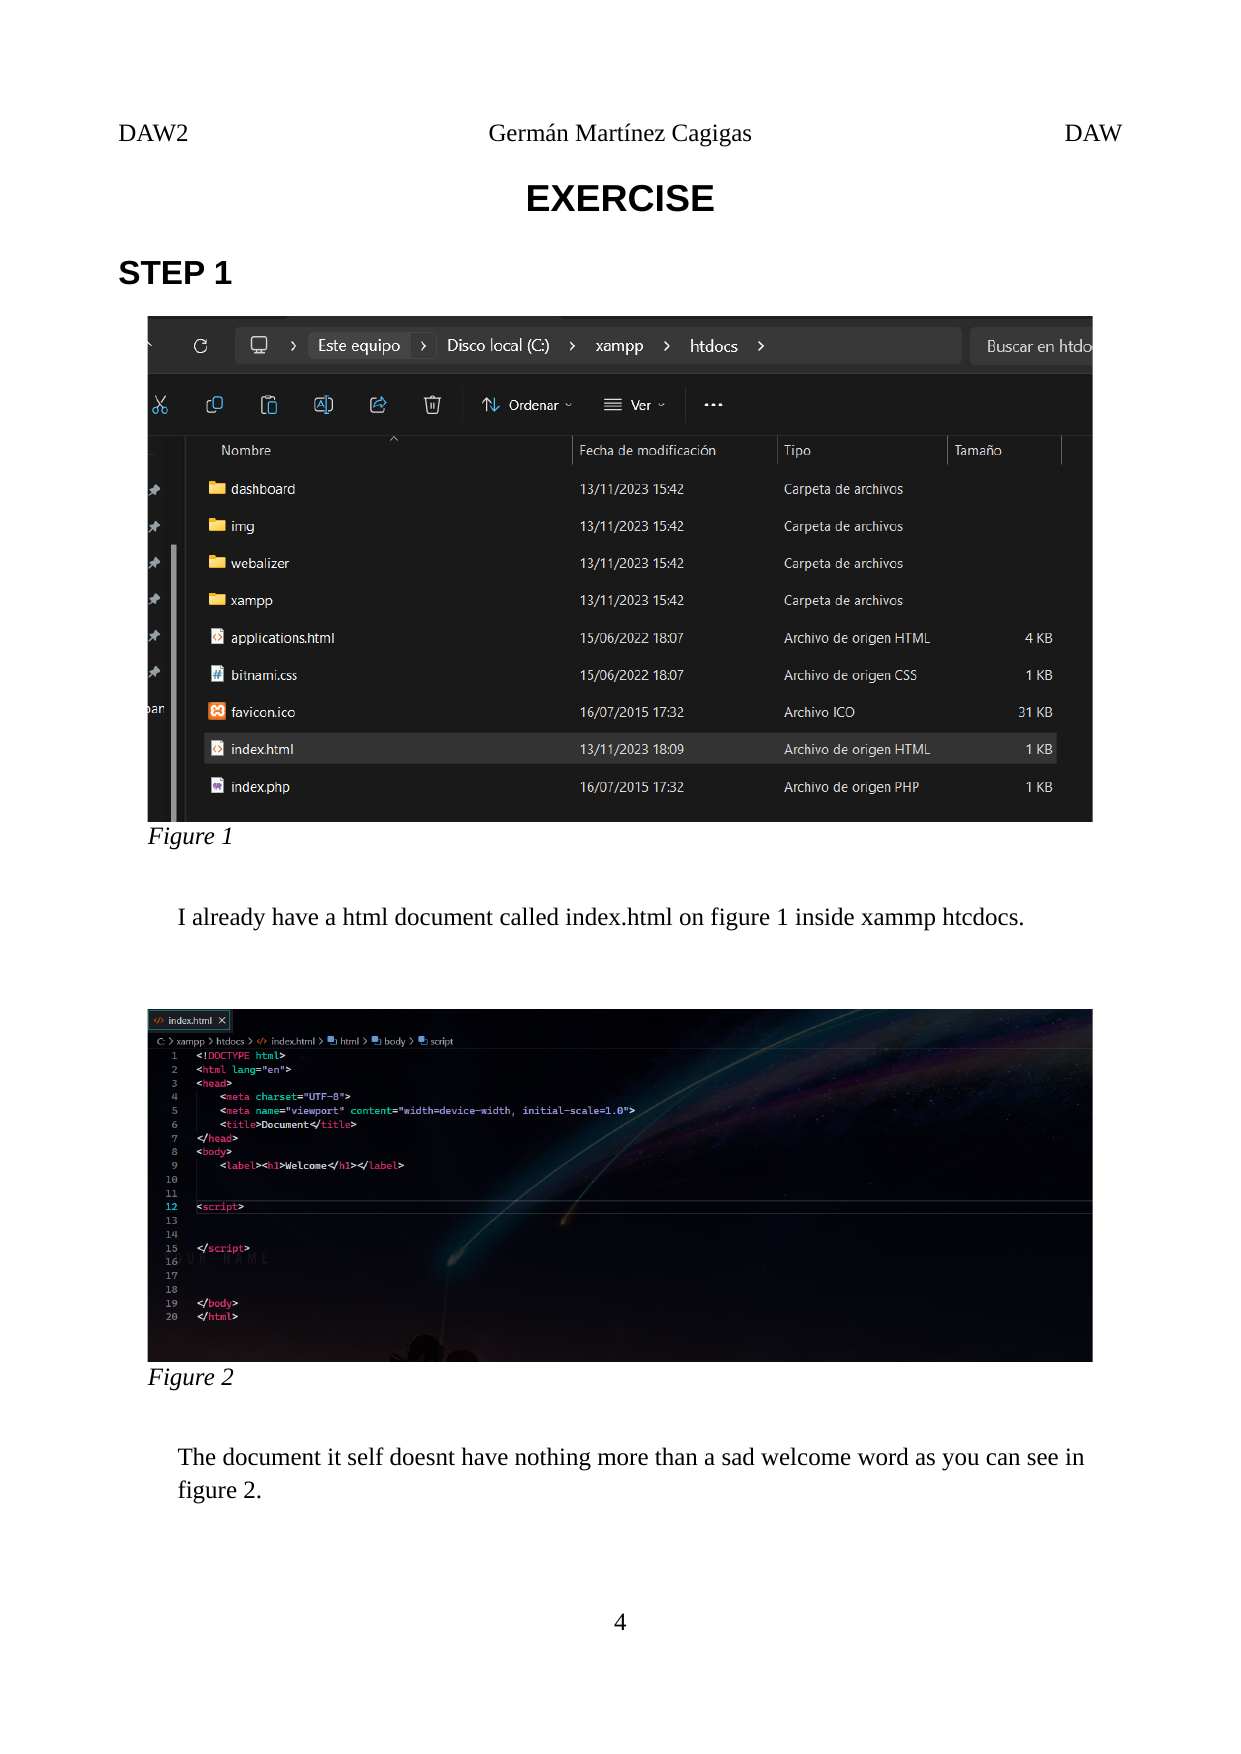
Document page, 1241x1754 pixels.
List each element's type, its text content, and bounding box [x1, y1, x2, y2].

text The document it self doesnt have nothing more than a sad welcome word as you can see in figure 2. [177, 1442, 1122, 1504]
picture [147, 1009, 1093, 1362]
subtitle EXERCISE [118, 176, 1122, 219]
text I already have a html document called index.html on figure 1 inside xammp htcdocs. [177, 902, 1122, 931]
text Figure 2 [148, 1362, 1093, 1390]
subtitle STEP 1 [118, 253, 1122, 291]
text Figure 1 [148, 822, 1093, 850]
picture [147, 316, 1093, 822]
